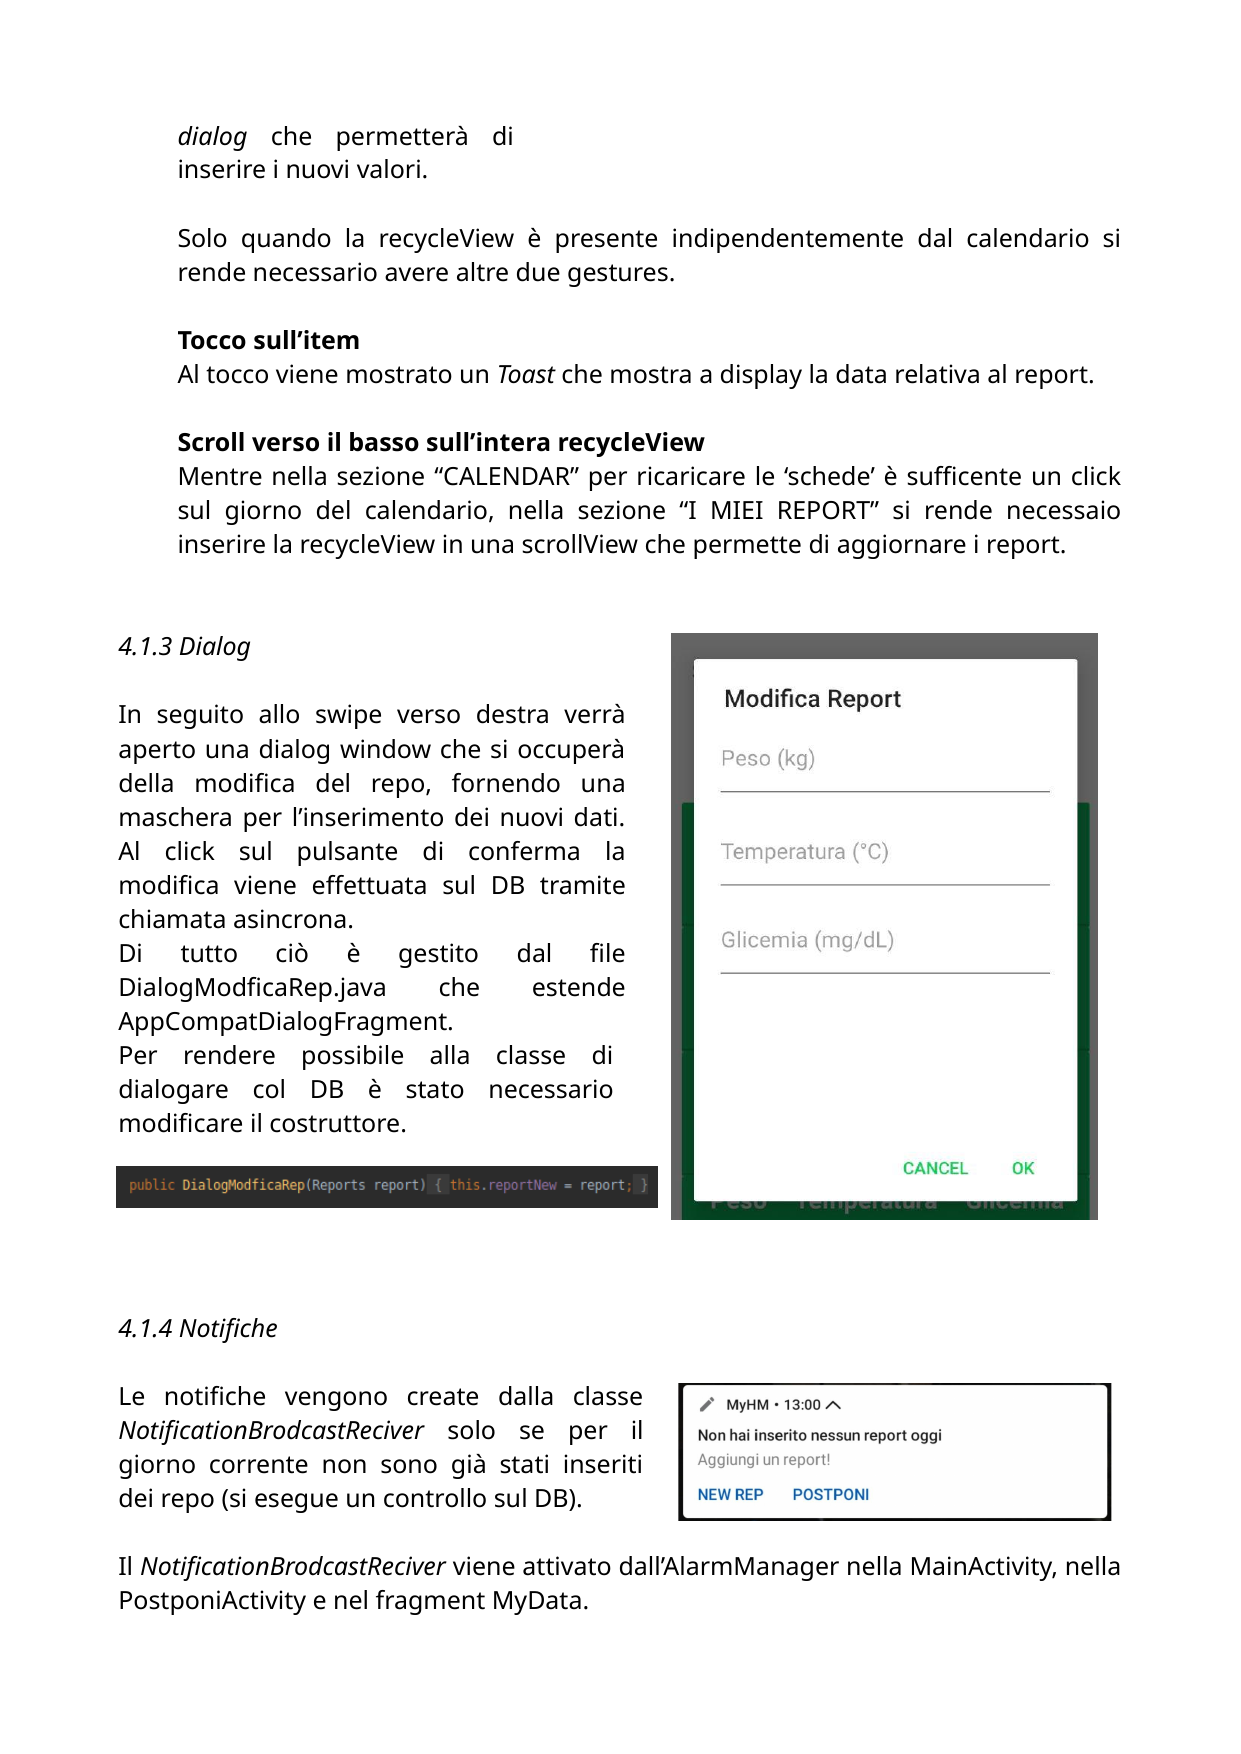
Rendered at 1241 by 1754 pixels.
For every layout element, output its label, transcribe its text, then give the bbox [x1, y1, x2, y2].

text 4.1.3 Dialog [118, 629, 1122, 663]
picture [678, 1383, 1112, 1521]
text dialog che permetterà di inserire i nuovi valori. [177, 118, 514, 186]
text Le notifiche vengono create dalla classe NotificationBrodcastReciver solo se per il giorno corrente non sono già stati inseriti dei repo (si esegue un controllo sul DB). [118, 1378, 644, 1515]
text Mentre nella sezione “CALENDAR” per ricaricare le ‘schede’ è sufficente un click sul giorno del calendario, nella sezione “I MIEI REPORT” si rende necessaio inserire la recycleView in una scrollView che permette di aggiornare i report. [177, 459, 1122, 561]
text Il NotificationBrodcastReciver viene attivato dall’AlarmManager nella MainActivity, nella PostponiActivity e nel fragment MyData. [118, 1549, 1122, 1617]
text Per rendere possibile alla classe di dialogare col DB è stato necessario modificare il costruttore. [118, 1038, 614, 1140]
text Di tutto ciò è gestito dal file DialogModficaRep.java che estende AppCompatDialogFragment. [118, 936, 626, 1038]
picture [671, 633, 1098, 1220]
text Al tocco viene mostrato un Toast che mostra a display la data relativa al report. [177, 357, 1122, 391]
text Tocco sull’item [177, 322, 1122, 357]
picture [116, 1166, 658, 1208]
text In seguito allo swipe verso destra verrà aperto una dialog window che si occuperà della modifica del repo, fornendo una maschera per l’inserimento dei nuovi dati. Al click sul pulsante di conferma la modifica viene effettuata sul DB tramite chiamata asincrona. [118, 697, 626, 936]
text 4.1.4 Notifiche [118, 1310, 1122, 1344]
text Scroll verso il basso sull’intera recycleView [177, 425, 1122, 459]
text Solo quando la recycleView è presente indipendentemente dal calendario si rende necessario avere altre due gestures. [177, 220, 1122, 288]
